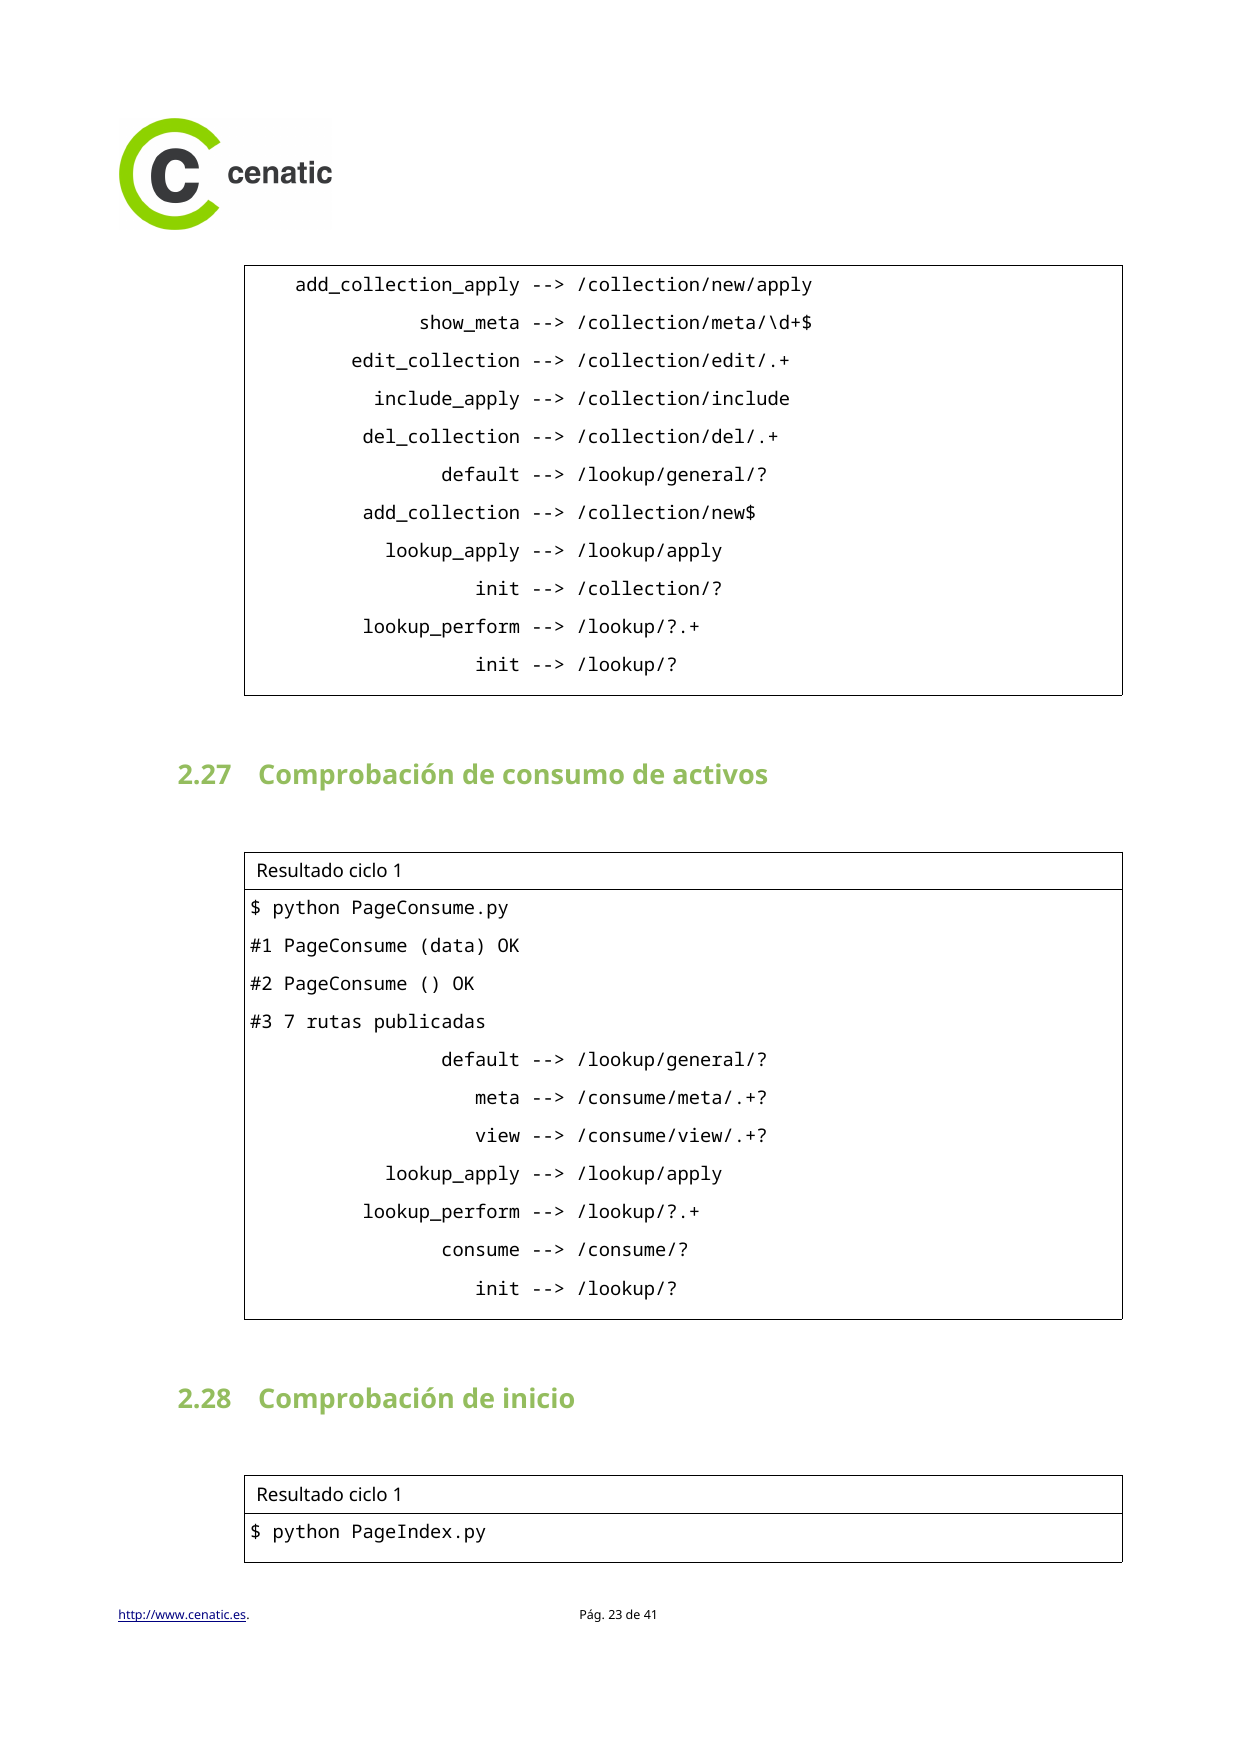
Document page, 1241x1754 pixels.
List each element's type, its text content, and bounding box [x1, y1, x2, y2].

subtitle Comprobación de inicio [118, 1379, 1122, 1416]
table_cell $ python PageConsume.py #1 PageConsume (data) OK #2 PageConsume () OK #3 7 rutas publicadas default --> /lookup/general/? meta --> /consume/meta/.+? view --> /consume/view/.+? lookup_apply --> /lookup/apply lookup_perform --> /lookup/?.+ consume --> /consume/? init --> /lookup/? [245, 890, 1122, 1318]
table_cell add_collection_apply --> /collection/new/apply show_meta --> /collection/meta/\d+$ edit_collection --> /collection/edit/.+ include_apply --> /collection/include del_collection --> /collection/del/.+ default --> /lookup/general/? add_collection --> /collection/new$ lookup_apply --> /lookup/apply init --> /collection/? lookup_perform --> /lookup/?.+ init --> /lookup/? [245, 266, 1122, 695]
picture [119, 118, 332, 230]
table_cell $ python PageIndex.py [245, 1514, 1122, 1562]
subtitle Comprobación de consumo de activos [118, 756, 1122, 793]
table_header Resultado ciclo 1 [245, 1476, 1122, 1512]
table_header Resultado ciclo 1 [245, 853, 1122, 889]
